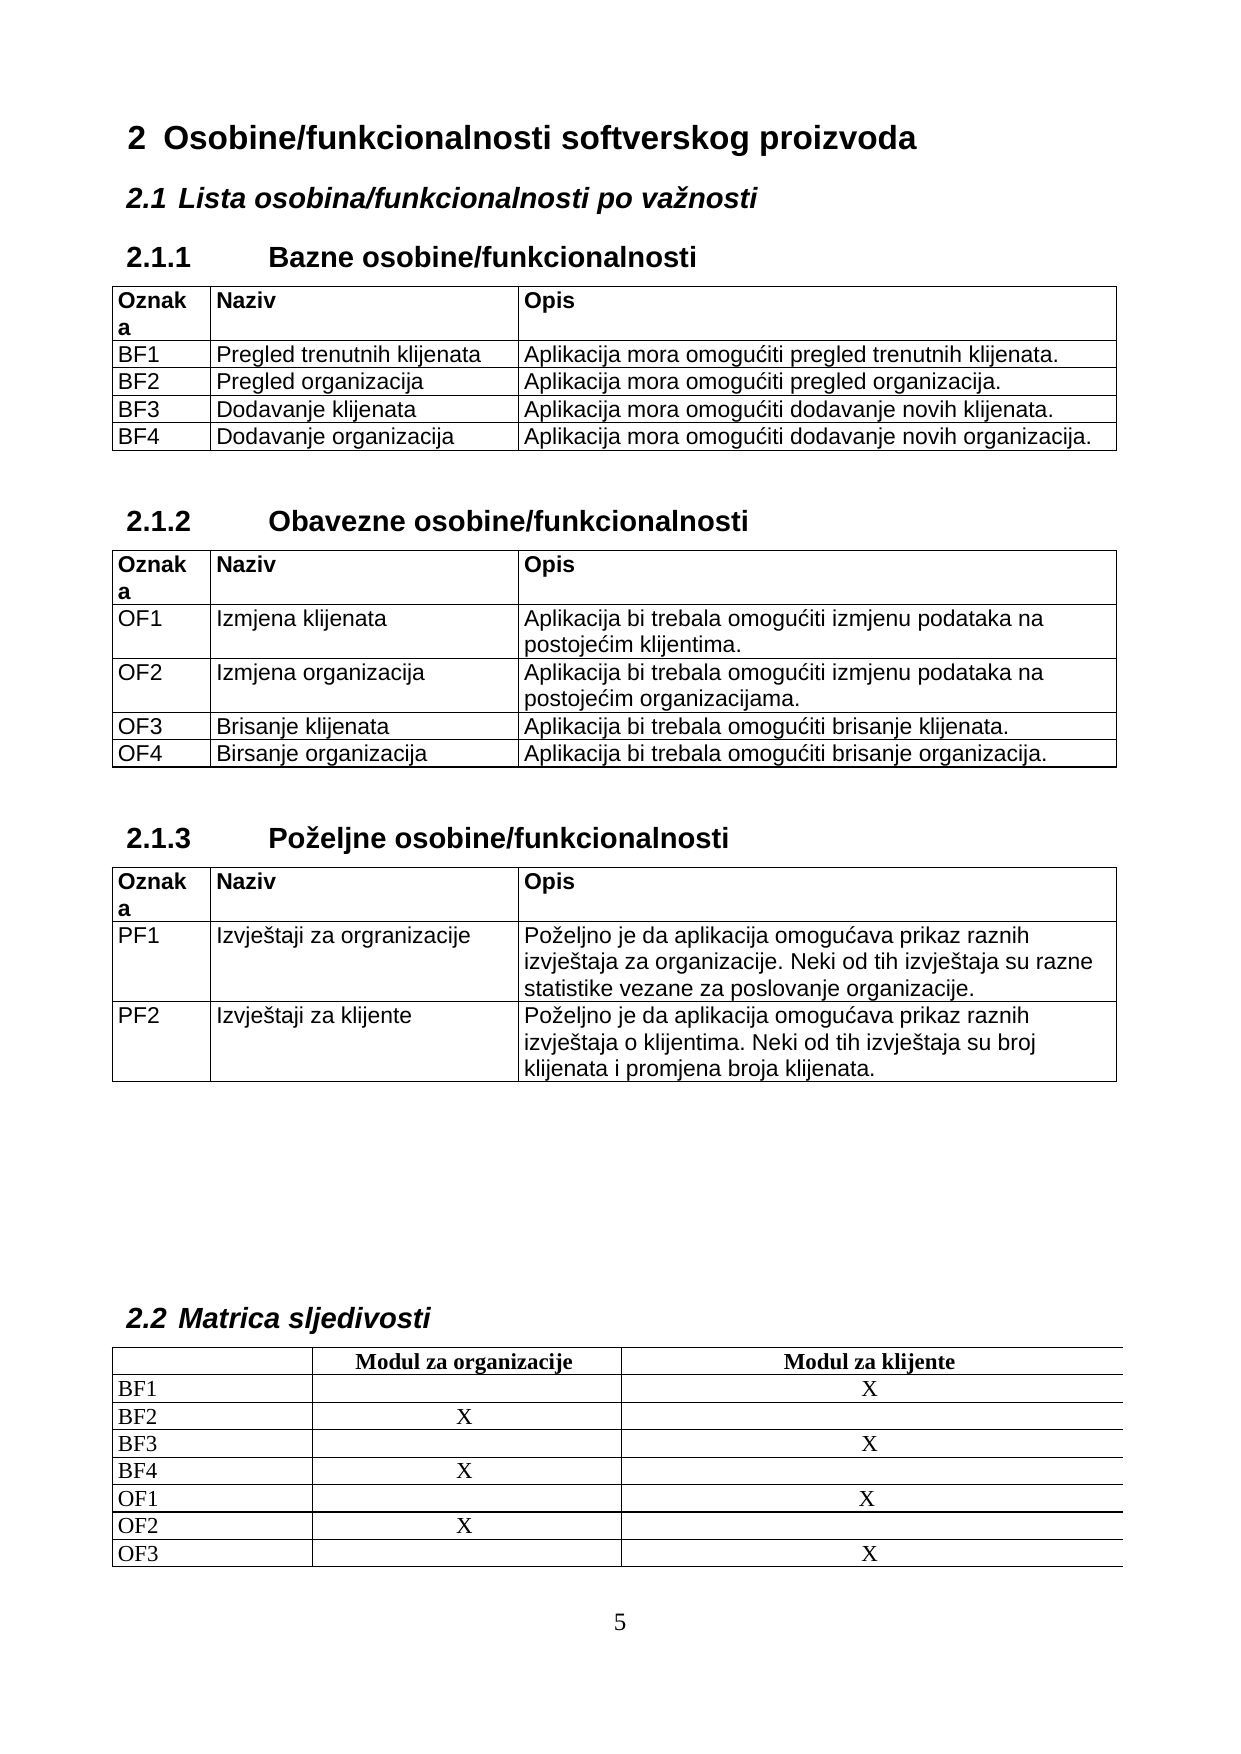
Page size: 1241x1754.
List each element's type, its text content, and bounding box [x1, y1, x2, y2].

table_cell PF2 [113, 1002, 210, 1081]
table_cell OF1 [113, 605, 210, 658]
table_header [113, 1348, 312, 1374]
table_header Modul za organizacije [313, 1348, 621, 1374]
subtitle Obavezne osobine/funkcionalnosti [118, 504, 1122, 538]
table_cell X [622, 1375, 1123, 1402]
table_cell Aplikacija mora omogućiti dodavanje novih klijenata. [519, 396, 1116, 422]
table_header Opis [519, 287, 1116, 340]
subtitle Lista osobina/funkcionalnosti po važnosti [118, 182, 1122, 215]
table_cell [622, 1458, 1123, 1484]
table_cell BF3 [113, 396, 210, 422]
table_cell BF1 [113, 341, 210, 367]
table_cell BF4 [113, 423, 210, 449]
table_cell OF4 [113, 740, 210, 766]
table_cell X [622, 1540, 1123, 1566]
table_header Modul za klijente [622, 1348, 1123, 1374]
table_cell OF3 [113, 713, 210, 739]
table_cell OF3 [113, 1540, 312, 1566]
table_cell Aplikacija mora omogućiti dodavanje novih organizacija. [519, 423, 1116, 449]
table_cell Dodavanje klijenata [211, 396, 518, 422]
table_cell OF2 [113, 1513, 312, 1539]
table_cell Aplikacija bi trebala omogućiti brisanje klijenata. [519, 713, 1116, 739]
table_cell [313, 1540, 621, 1566]
table_cell X [622, 1485, 1123, 1511]
table_cell BF1 [113, 1375, 312, 1402]
table_cell [313, 1430, 621, 1457]
table_cell BF2 [113, 368, 210, 395]
table_cell OF2 [113, 659, 210, 712]
table_cell Dodavanje organizacija [211, 423, 518, 449]
table_header Oznaka [113, 551, 210, 604]
subtitle Osobine/funkcionalnosti softverskog proizvoda [118, 118, 1122, 157]
table_cell [622, 1513, 1123, 1539]
table_cell X [313, 1513, 621, 1539]
table_cell Izvještaji za orgranizacije [211, 922, 518, 1001]
table_cell X [313, 1458, 621, 1484]
table_header Naziv [211, 287, 518, 340]
table_cell PF1 [113, 922, 210, 1001]
table_header Naziv [211, 551, 518, 604]
table_cell Izmjena klijenata [211, 605, 518, 658]
table_cell Aplikacija mora omogućiti pregled trenutnih klijenata. [519, 341, 1116, 367]
table_header Oznaka [113, 868, 210, 921]
table_cell Birsanje organizacija [211, 740, 518, 766]
table_cell Aplikacija bi trebala omogućiti brisanje organizacija. [519, 740, 1116, 766]
table_cell BF3 [113, 1430, 312, 1457]
table_cell X [622, 1430, 1123, 1457]
subtitle Poželjne osobine/funkcionalnosti [118, 821, 1122, 855]
table_cell [313, 1375, 621, 1402]
table_cell OF1 [113, 1485, 312, 1511]
table_header Oznaka [113, 287, 210, 340]
table_cell Aplikacija bi trebala omogućiti izmjenu podataka na postojećim organizacijama. [519, 659, 1116, 712]
table_cell Izmjena organizacija [211, 659, 518, 712]
table_cell Pregled trenutnih klijenata [211, 341, 518, 367]
table_header Naziv [211, 868, 518, 921]
table_cell Poželjno je da aplikacija omogućava prikaz raznih izvještaja za organizacije. Neki od tih izvještaja su razne statistike vezane za poslovanje organizacije. [519, 922, 1116, 1001]
table_cell [313, 1485, 621, 1511]
table_cell Brisanje klijenata [211, 713, 518, 739]
table_cell X [313, 1403, 621, 1429]
subtitle Bazne osobine/funkcionalnosti [118, 240, 1122, 274]
table_cell Izvještaji za klijente [211, 1002, 518, 1081]
subtitle Matrica sljedivosti [118, 1301, 1122, 1334]
table_cell Aplikacija mora omogućiti pregled organizacija. [519, 368, 1116, 395]
table_cell BF4 [113, 1458, 312, 1484]
table_cell BF2 [113, 1403, 312, 1429]
table_cell Poželjno je da aplikacija omogućava prikaz raznih izvještaja o klijentima. Neki od tih izvještaja su broj klijenata i promjena broja klijenata. [519, 1002, 1116, 1081]
table_header Opis [519, 868, 1116, 921]
table_cell [622, 1403, 1123, 1429]
table_cell Aplikacija bi trebala omogućiti izmjenu podataka na postojećim klijentima. [519, 605, 1116, 658]
table_header Opis [519, 551, 1116, 604]
table_cell Pregled organizacija [211, 368, 518, 395]
